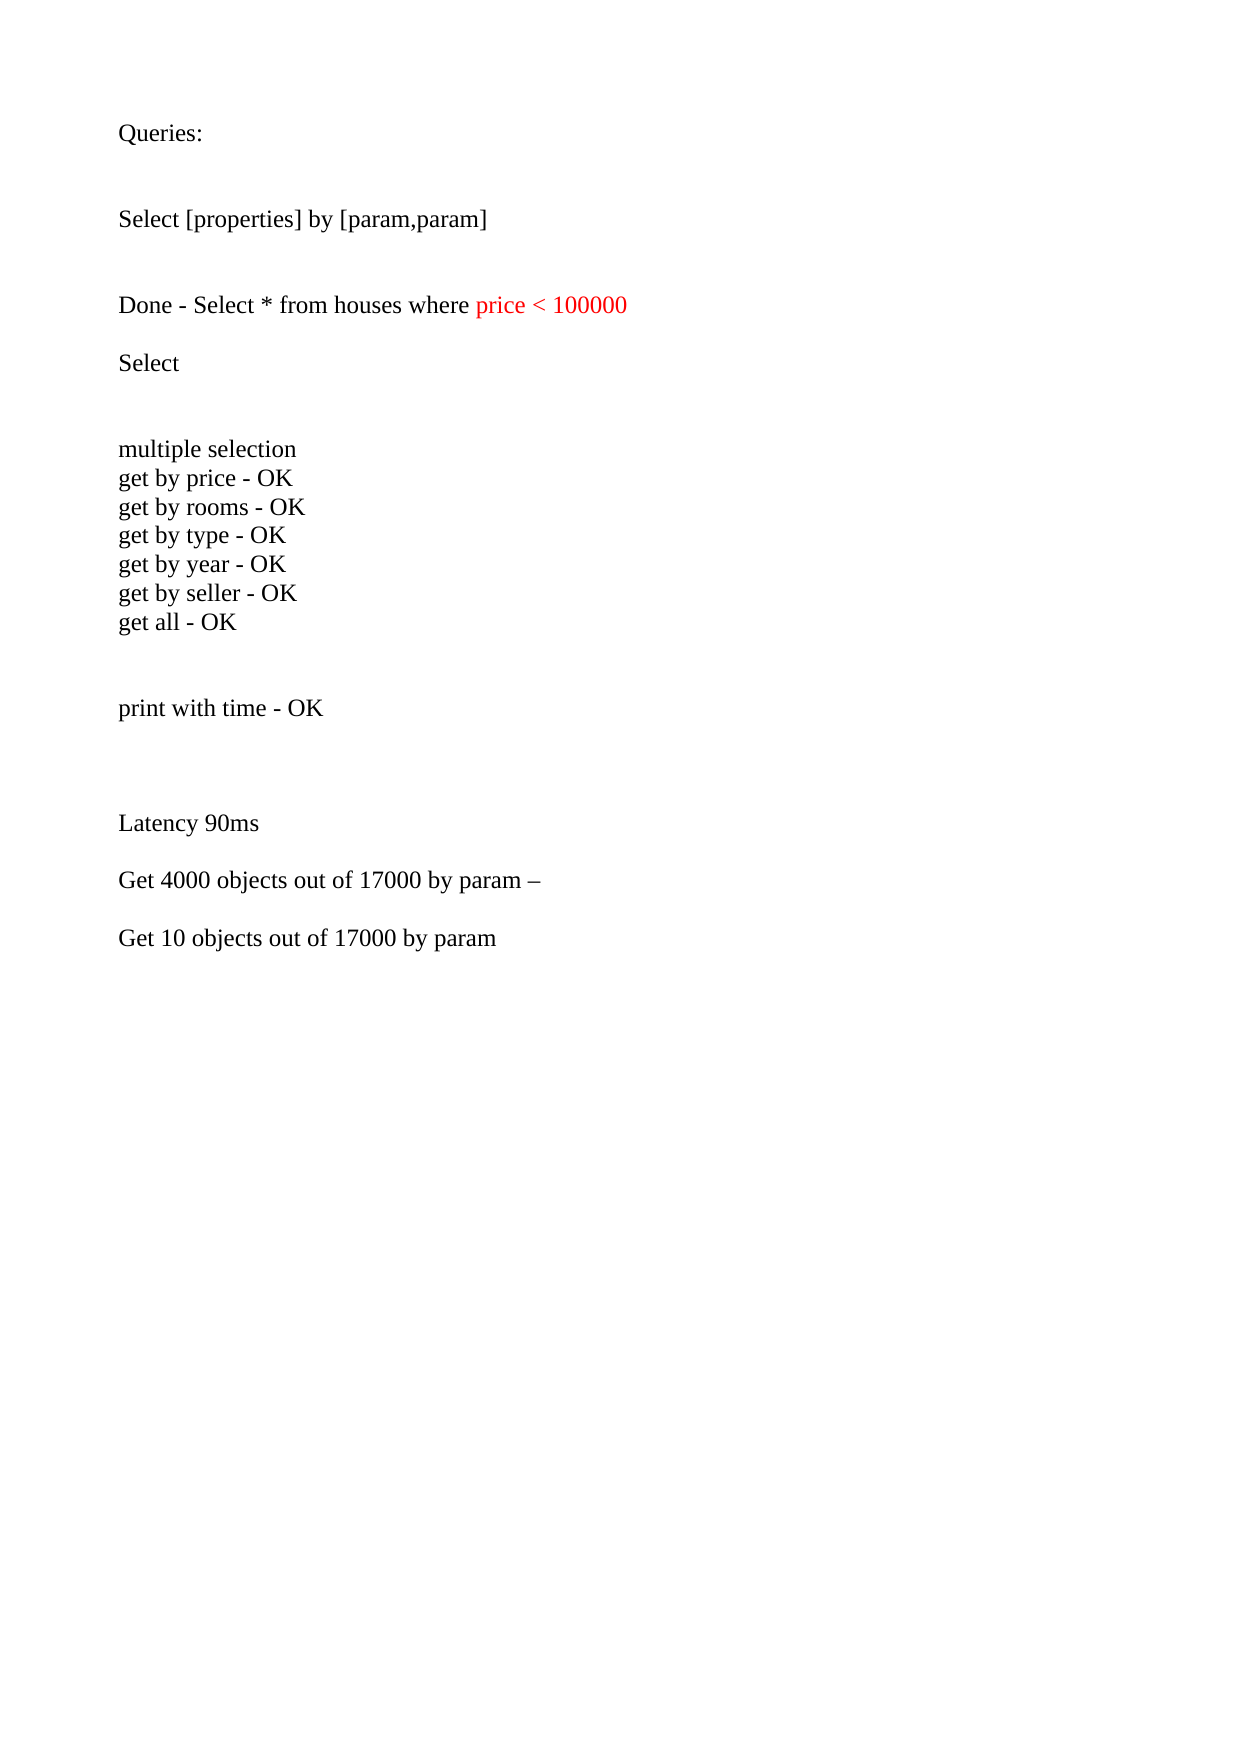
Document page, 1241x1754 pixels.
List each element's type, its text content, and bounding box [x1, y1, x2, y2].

text Latency 90ms [118, 808, 1122, 837]
text get all - OK [118, 607, 1122, 636]
text Queries: [118, 118, 1122, 147]
text get by type - OK [118, 521, 1122, 549]
text get by price - OK [118, 463, 1122, 492]
text get by year - OK [118, 549, 1122, 578]
text Select [118, 348, 1122, 377]
text print with time - OK [118, 693, 1122, 722]
text Get 4000 objects out of 17000 by param – [118, 866, 1122, 894]
text Select [properties] by [param,param] [118, 204, 1122, 233]
text get by rooms - OK [118, 492, 1122, 521]
text multiple selection [118, 434, 1122, 463]
text Get 10 objects out of 17000 by param [118, 923, 1122, 952]
text get by seller - OK [118, 578, 1122, 607]
text Done - Select * from houses where price < 100000 [118, 291, 1122, 319]
